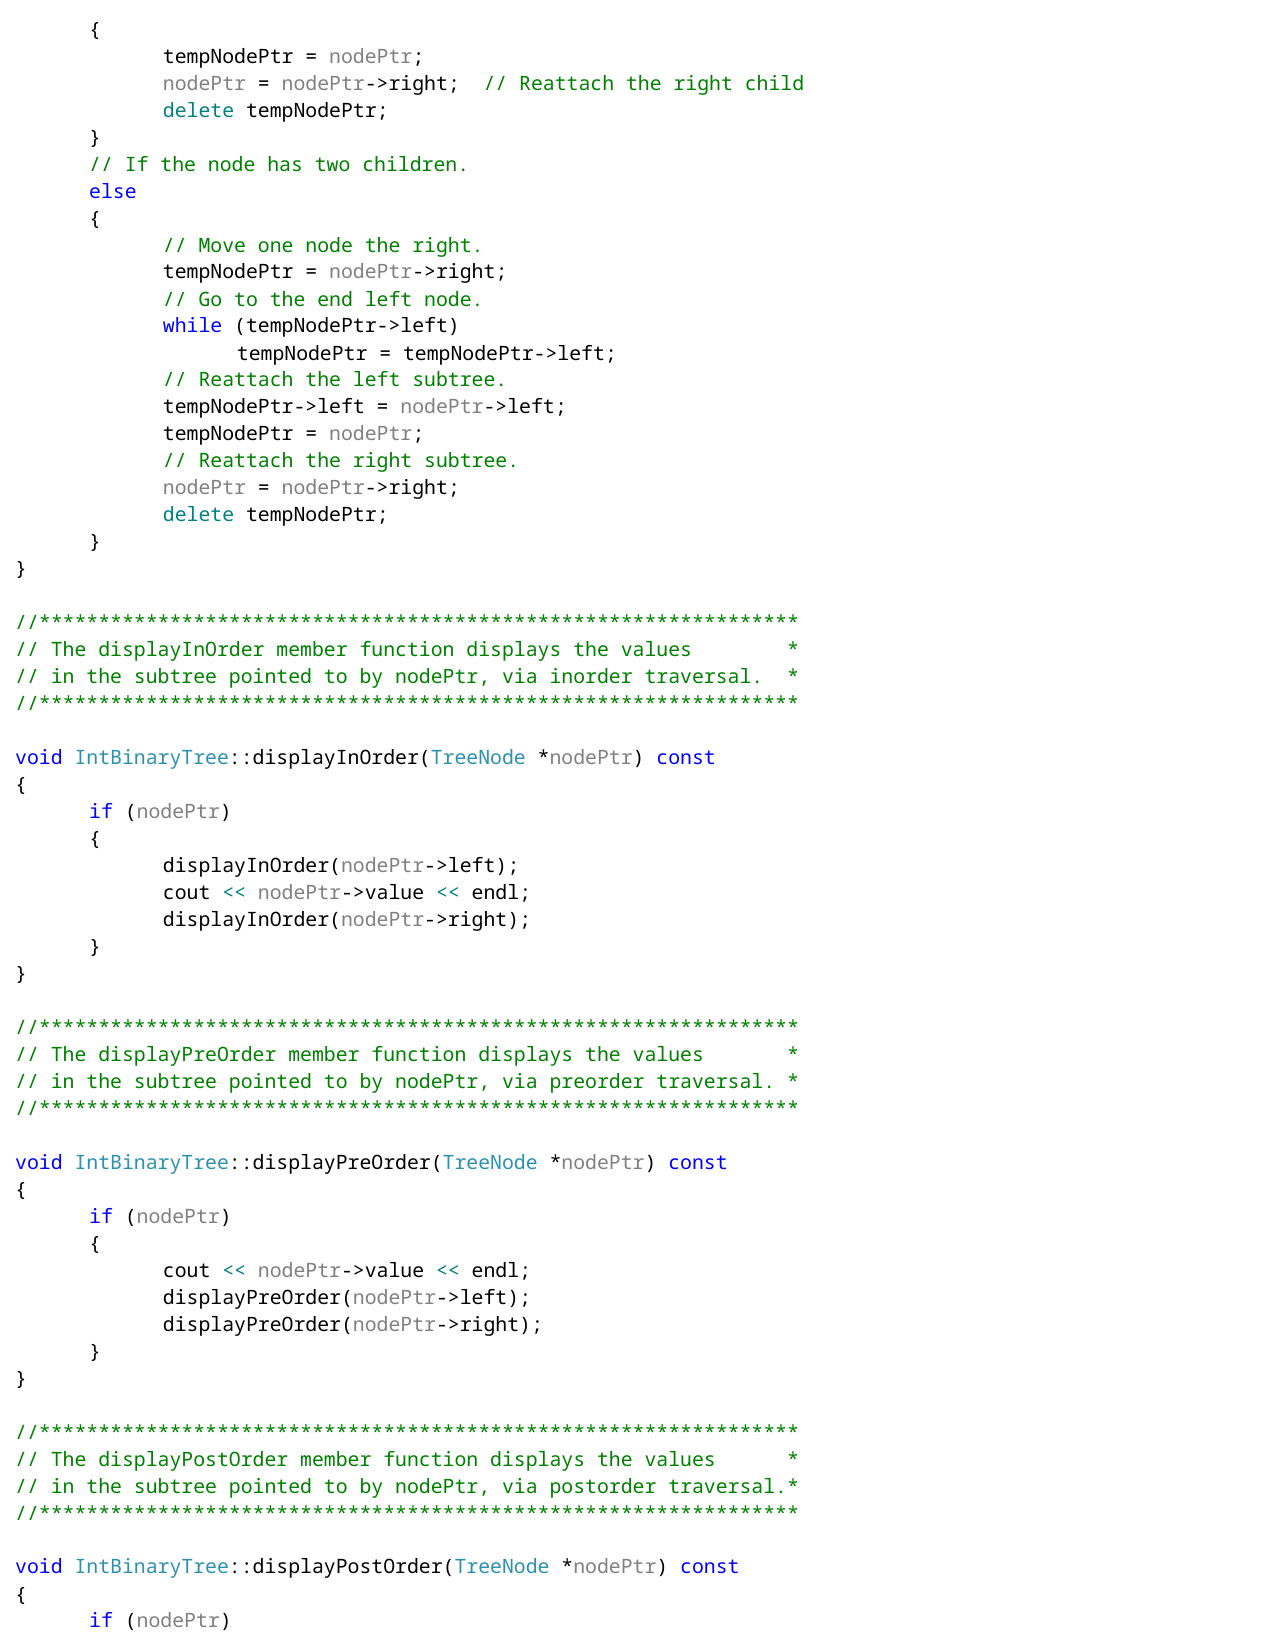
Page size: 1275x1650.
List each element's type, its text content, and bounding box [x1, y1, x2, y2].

text { [15, 770, 1260, 797]
text displayPreOrder(nodePtr->right); [15, 1310, 1260, 1337]
text // The displayPostOrder member function displays the values * [15, 1445, 1260, 1472]
text } [15, 123, 1260, 150]
text } [15, 554, 1260, 582]
text } [15, 1364, 1260, 1391]
text // Reattach the right subtree. [15, 447, 1260, 474]
text if (nodePtr) [15, 1607, 1260, 1634]
text //**************************************************************** [15, 1499, 1260, 1526]
text tempNodePtr = nodePtr; [15, 42, 1260, 69]
text cout << nodePtr->value << endl; [15, 1256, 1260, 1283]
text { [15, 1175, 1260, 1202]
text if (nodePtr) [15, 797, 1260, 824]
text displayInOrder(nodePtr->right); [15, 905, 1260, 932]
text //**************************************************************** [15, 1094, 1260, 1121]
text //**************************************************************** [15, 689, 1260, 716]
text delete tempNodePtr; [15, 96, 1260, 123]
text { [15, 204, 1260, 231]
text tempNodePtr = nodePtr; [15, 420, 1260, 447]
text // Go to the end left node. [15, 285, 1260, 312]
text tempNodePtr = tempNodePtr->left; [15, 339, 1260, 366]
text void IntBinaryTree::displayPreOrder(TreeNode *nodePtr) const [15, 1148, 1260, 1175]
text else [15, 177, 1260, 204]
text // in the subtree pointed to by nodePtr, via postorder traversal.* [15, 1472, 1260, 1499]
text } [15, 932, 1260, 959]
text // in the subtree pointed to by nodePtr, via preorder traversal. * [15, 1067, 1260, 1094]
text // in the subtree pointed to by nodePtr, via inorder traversal. * [15, 662, 1260, 689]
text displayInOrder(nodePtr->left); [15, 851, 1260, 878]
text { [15, 824, 1260, 851]
text if (nodePtr) [15, 1202, 1260, 1229]
text { [15, 1580, 1260, 1607]
text // If the node has two children. [15, 150, 1260, 177]
text // Move one node the right. [15, 231, 1260, 258]
text nodePtr = nodePtr->right; // Reattach the right child [15, 69, 1260, 96]
text //**************************************************************** [15, 1418, 1260, 1445]
text cout << nodePtr->value << endl; [15, 878, 1260, 905]
text //**************************************************************** [15, 1013, 1260, 1040]
text tempNodePtr->left = nodePtr->left; [15, 393, 1260, 420]
text displayPreOrder(nodePtr->left); [15, 1283, 1260, 1310]
text while (tempNodePtr->left) [15, 312, 1260, 339]
text } [15, 959, 1260, 986]
text // Reattach the left subtree. [15, 366, 1260, 393]
text tempNodePtr = nodePtr->right; [15, 258, 1260, 285]
text } [15, 1337, 1260, 1364]
text // The displayPreOrder member function displays the values * [15, 1040, 1260, 1067]
text // The displayInOrder member function displays the values * [15, 636, 1260, 662]
text void IntBinaryTree::displayPostOrder(TreeNode *nodePtr) const [15, 1553, 1260, 1580]
text { [15, 15, 1260, 42]
text { [15, 1229, 1260, 1256]
text delete tempNodePtr; [15, 501, 1260, 528]
text nodePtr = nodePtr->right; [15, 474, 1260, 501]
text //**************************************************************** [15, 608, 1260, 636]
text } [15, 528, 1260, 554]
text void IntBinaryTree::displayInOrder(TreeNode *nodePtr) const [15, 743, 1260, 770]
